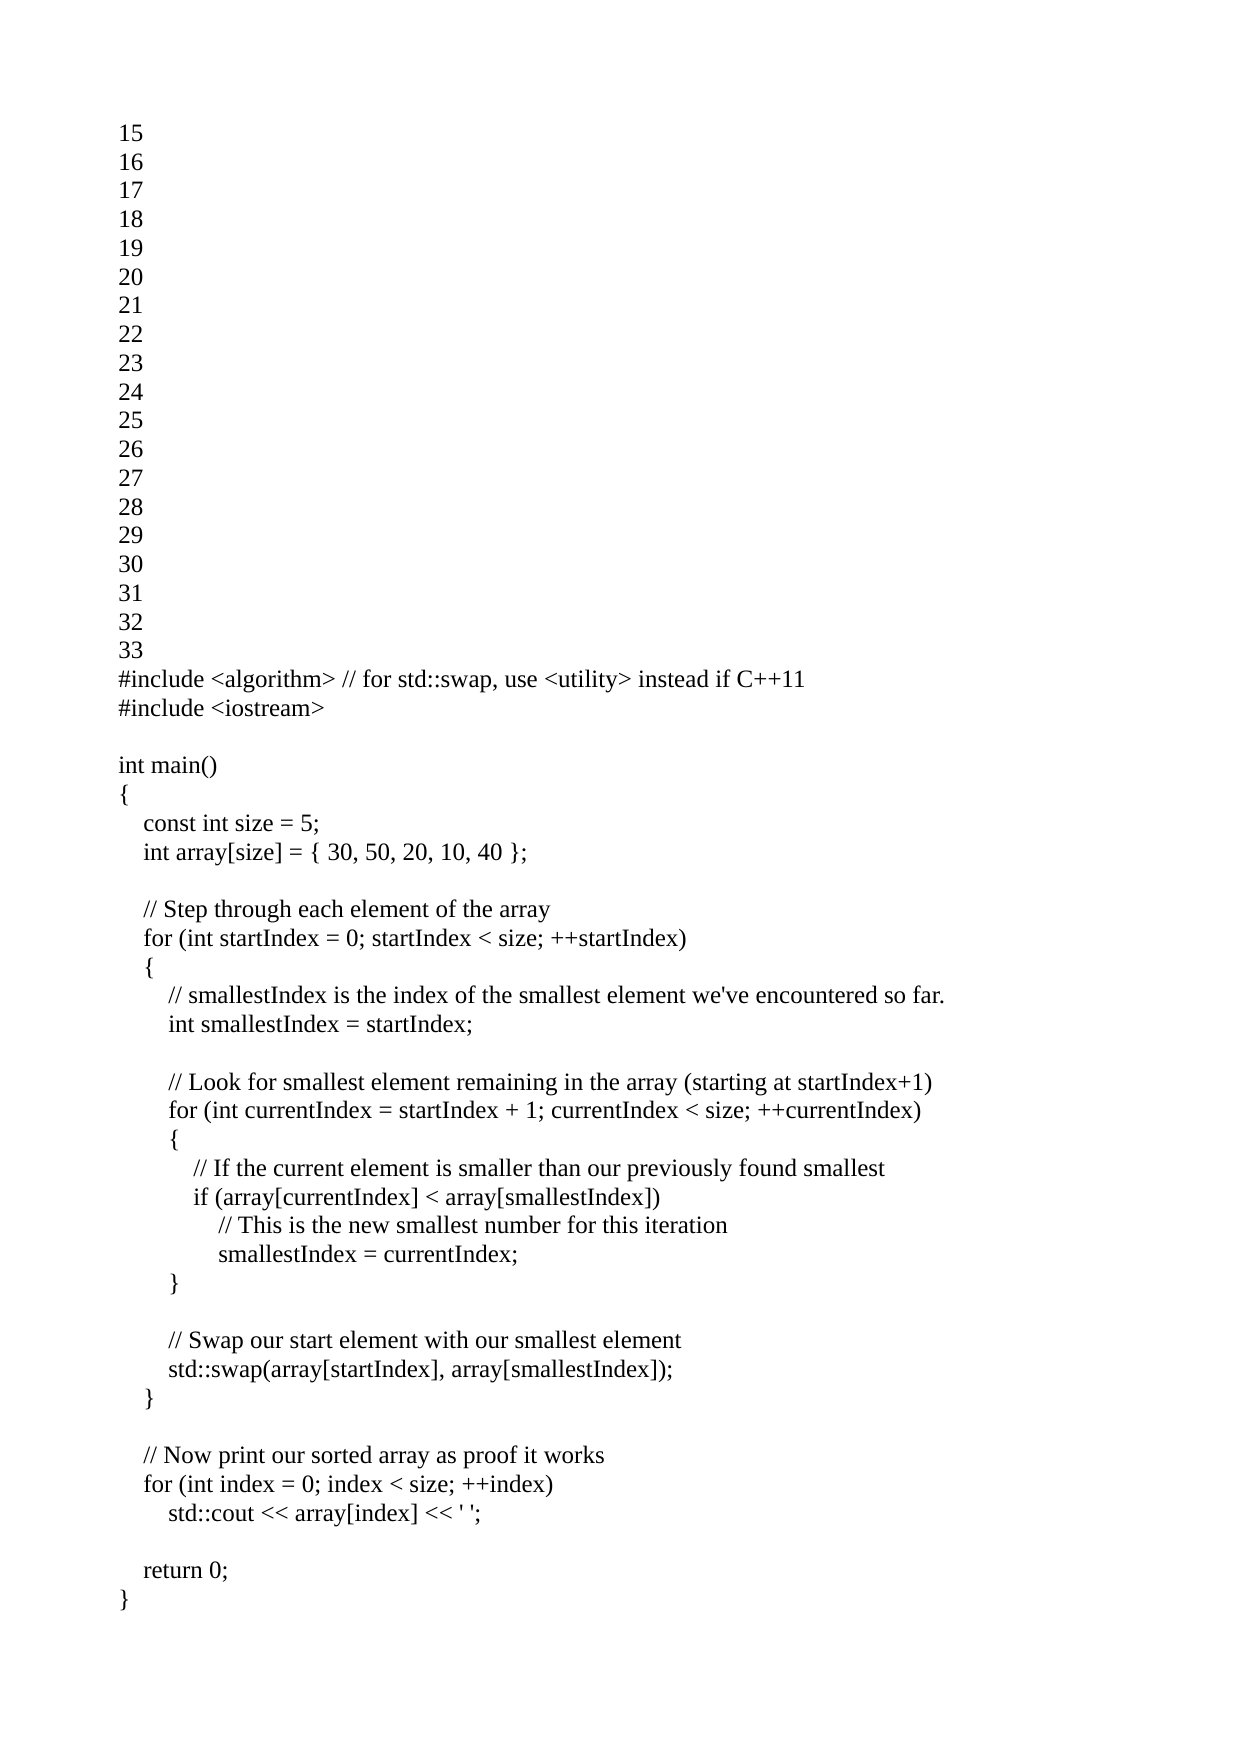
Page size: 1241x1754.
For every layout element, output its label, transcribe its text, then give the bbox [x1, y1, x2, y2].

text 16 [118, 147, 1122, 176]
text std::swap(array[startIndex], array[smallestIndex]); [118, 1354, 1122, 1383]
text 25 [118, 406, 1122, 434]
text 32 [118, 607, 1122, 636]
text // Step through each element of the array [118, 894, 1122, 923]
text int main() [118, 751, 1122, 779]
text } [118, 1383, 1122, 1412]
text std::cout << array[index] << ' '; [118, 1498, 1122, 1527]
text for (int startIndex = 0; startIndex < size; ++startIndex) [118, 923, 1122, 952]
text } [118, 1268, 1122, 1297]
text smallestIndex = currentIndex; [118, 1239, 1122, 1268]
text 22 [118, 319, 1122, 348]
text 15 [118, 118, 1122, 147]
text // Now print our sorted array as proof it works [118, 1441, 1122, 1469]
text for (int currentIndex = startIndex + 1; currentIndex < size; ++currentIndex) [118, 1096, 1122, 1124]
text 19 [118, 233, 1122, 262]
text // Swap our start element with our smallest element [118, 1326, 1122, 1354]
text return 0; [118, 1556, 1122, 1584]
text 23 [118, 348, 1122, 377]
text // smallestIndex is the index of the smallest element we've encountered so far. [118, 981, 1122, 1009]
text 17 [118, 176, 1122, 204]
text // This is the new smallest number for this iteration [118, 1211, 1122, 1239]
text // If the current element is smaller than our previously found smallest [118, 1153, 1122, 1182]
text 20 [118, 262, 1122, 291]
text int smallestIndex = startIndex; [118, 1009, 1122, 1038]
text { [118, 1124, 1122, 1153]
text 27 [118, 463, 1122, 492]
text 24 [118, 377, 1122, 406]
text if (array[currentIndex] < array[smallestIndex]) [118, 1182, 1122, 1211]
text 29 [118, 521, 1122, 549]
text 26 [118, 434, 1122, 463]
text 21 [118, 291, 1122, 319]
text for (int index = 0; index < size; ++index) [118, 1469, 1122, 1498]
text { [118, 779, 1122, 808]
text 28 [118, 492, 1122, 521]
text 30 [118, 549, 1122, 578]
text { [118, 952, 1122, 981]
text // Look for smallest element remaining in the array (starting at startIndex+1) [118, 1067, 1122, 1096]
text #include <algorithm> // for std::swap, use <utility> instead if C++11 [118, 664, 1122, 693]
text const int size = 5; [118, 808, 1122, 837]
text } [118, 1584, 1122, 1613]
text 33 [118, 636, 1122, 664]
text #include <iostream> [118, 693, 1122, 722]
text int array[size] = { 30, 50, 20, 10, 40 }; [118, 837, 1122, 866]
text 18 [118, 204, 1122, 233]
text 31 [118, 578, 1122, 607]
